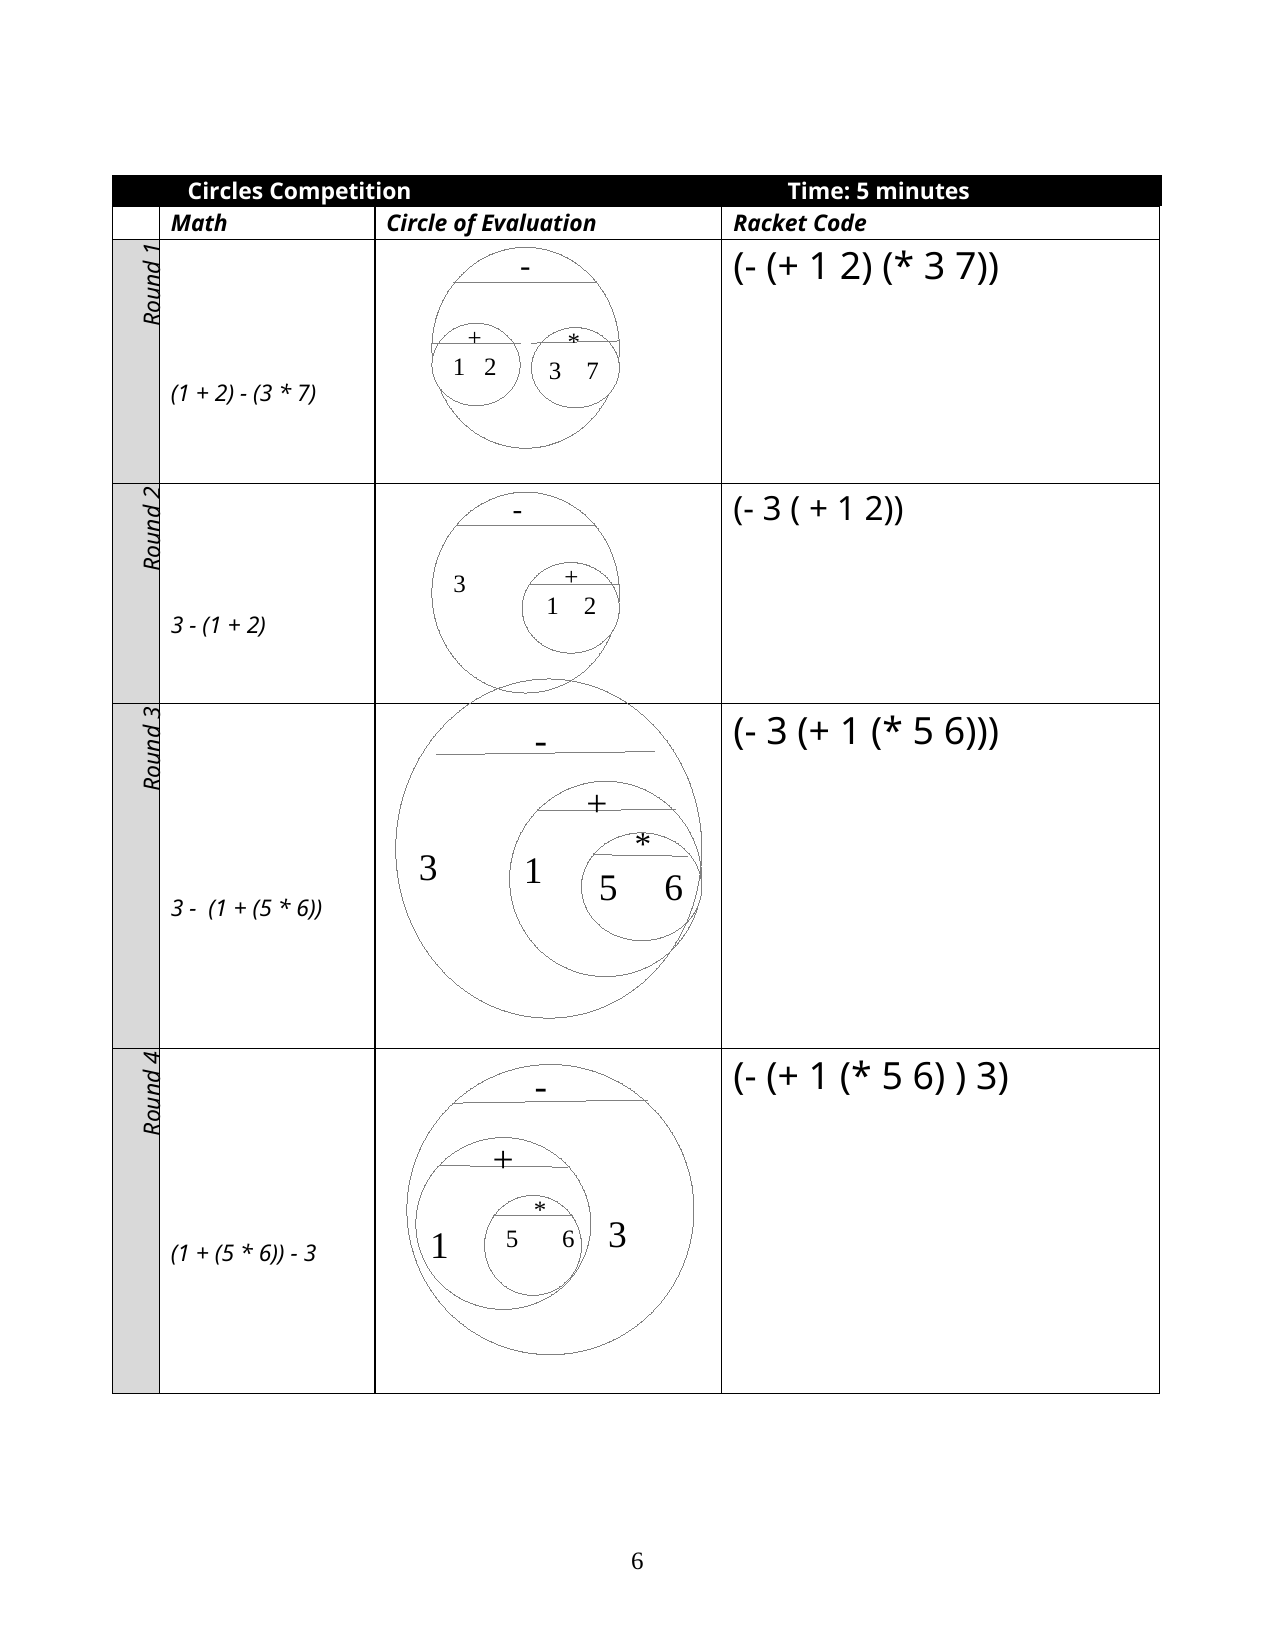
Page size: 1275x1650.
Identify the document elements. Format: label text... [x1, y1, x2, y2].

table_cell (1 + 2) - (3 * 7) [160, 240, 374, 483]
table_cell [376, 1049, 721, 1393]
table_cell (- 3 ( + 1 2)) [722, 484, 1159, 703]
table_cell [376, 240, 721, 483]
table_cell Round 2 [113, 484, 159, 703]
table_cell 3 - (1 + (5 * 6)) [160, 704, 374, 1048]
table_header Racket Code [722, 207, 1159, 238]
table_header Circle of Evaluation [376, 207, 721, 238]
table_cell [376, 484, 721, 703]
table_cell Round 4 [113, 1049, 159, 1393]
subtitle Circles Competition Time: 5 minutes [112, 175, 1162, 206]
table_cell Round 1 [113, 240, 159, 483]
table_cell (- (+ 1 (* 5 6) ) 3) [722, 1049, 1159, 1393]
table_cell (- 3 (+ 1 (* 5 6))) [722, 704, 1159, 1048]
table_cell (- (+ 1 2) (* 3 7)) [722, 240, 1159, 483]
table_cell Round 3 [113, 704, 159, 1048]
table_header [113, 207, 159, 238]
table_cell (1 + (5 * 6)) - 3 [160, 1049, 374, 1393]
table_cell [376, 704, 721, 1048]
table_cell 3 - (1 + 2) [160, 484, 374, 703]
table_header Math [160, 207, 374, 238]
